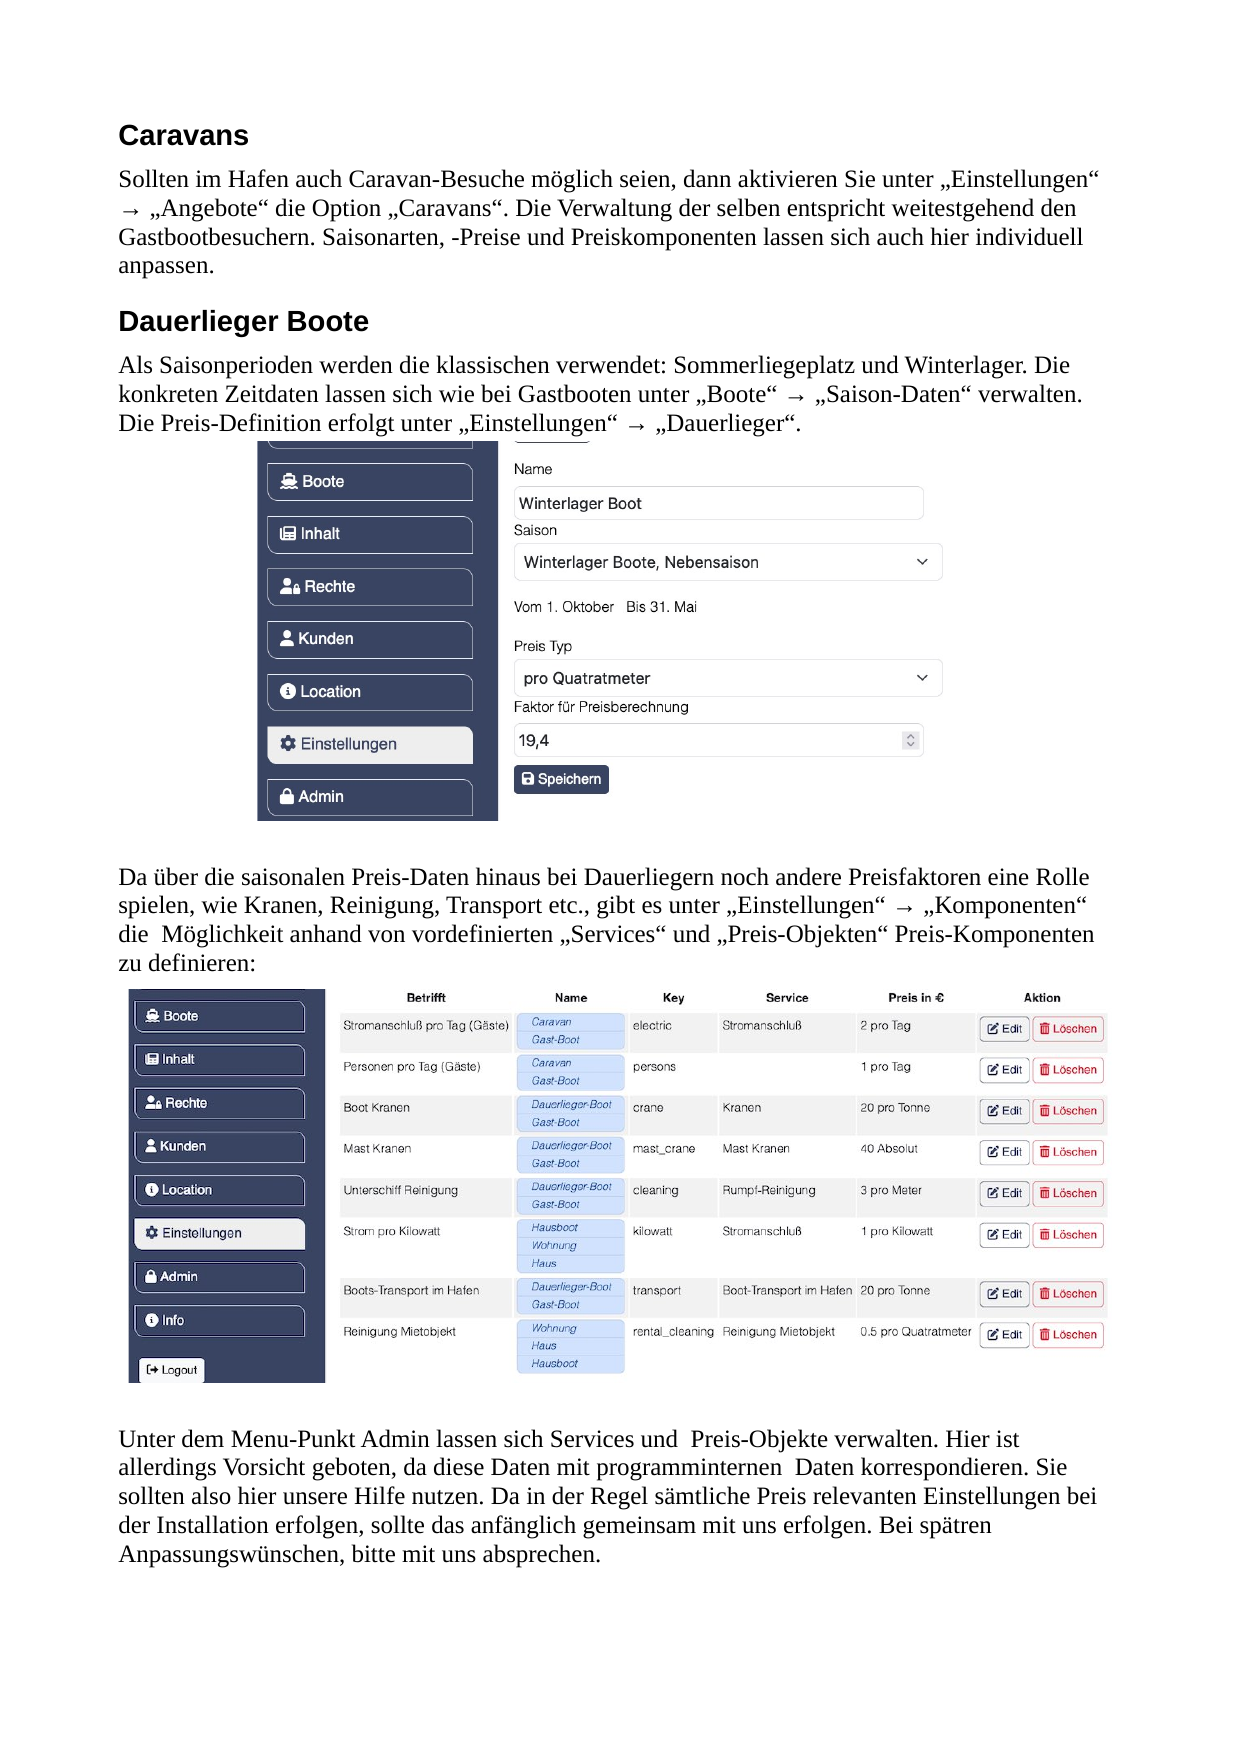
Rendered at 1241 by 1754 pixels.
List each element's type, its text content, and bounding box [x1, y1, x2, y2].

picture [257, 441, 958, 821]
subtitle Dauerlieger Boote [118, 304, 1122, 338]
subtitle Caravans [118, 118, 1122, 152]
text Als Saisonperioden werden die klassischen verwendet: Sommerliegeplatz und Winterlager. Die konkreten Zeitdaten lassen sich wie bei Gastbooten unter „Boote“ → „Saison-Daten“ verwalten. Die Preis-Definition erfolgt unter „Einstellungen“ → „Dauerlieger“. [118, 350, 1122, 436]
text Da über die saisonalen Preis-Daten hinaus bei Dauerliegern noch andere Preisfaktoren eine Rolle spielen, wie Kranen, Reinigung, Transport etc., gibt es unter „Einstellungen“ → „Komponenten“ die Möglichkeit anhand von vordefinierten „Services“ und „Preis-Objekten“ Preis-Komponenten zu definieren: [118, 862, 1122, 977]
picture [128, 989, 1112, 1383]
text Unter dem Menu-Punkt Admin lassen sich Services und Preis-Objekte verwalten. Hier ist allerdings Vorsicht geboten, da diese Daten mit programminternen Daten korrespondieren. Sie sollten also hier unsere Hilfe nutzen. Da in der Regel sämtliche Preis relevanten Einstellungen bei der Installation erfolgen, sollte das anfänglich gemeinsam mit uns erfolgen. Bei spätren Anpassungswünschen, bitte mit uns absprechen. [118, 1424, 1122, 1567]
text Sollten im Hafen auch Caravan-Besuche möglich seien, dann aktivieren Sie unter „Einstellungen“ → „Angebote“ die Option „Caravans“. Die Verwaltung der selben entspricht weitestgehend den Gastbootbesuchern. Saisonarten, -Preise und Preiskomponenten lassen sich auch hier individuell anpassen. [118, 164, 1122, 279]
